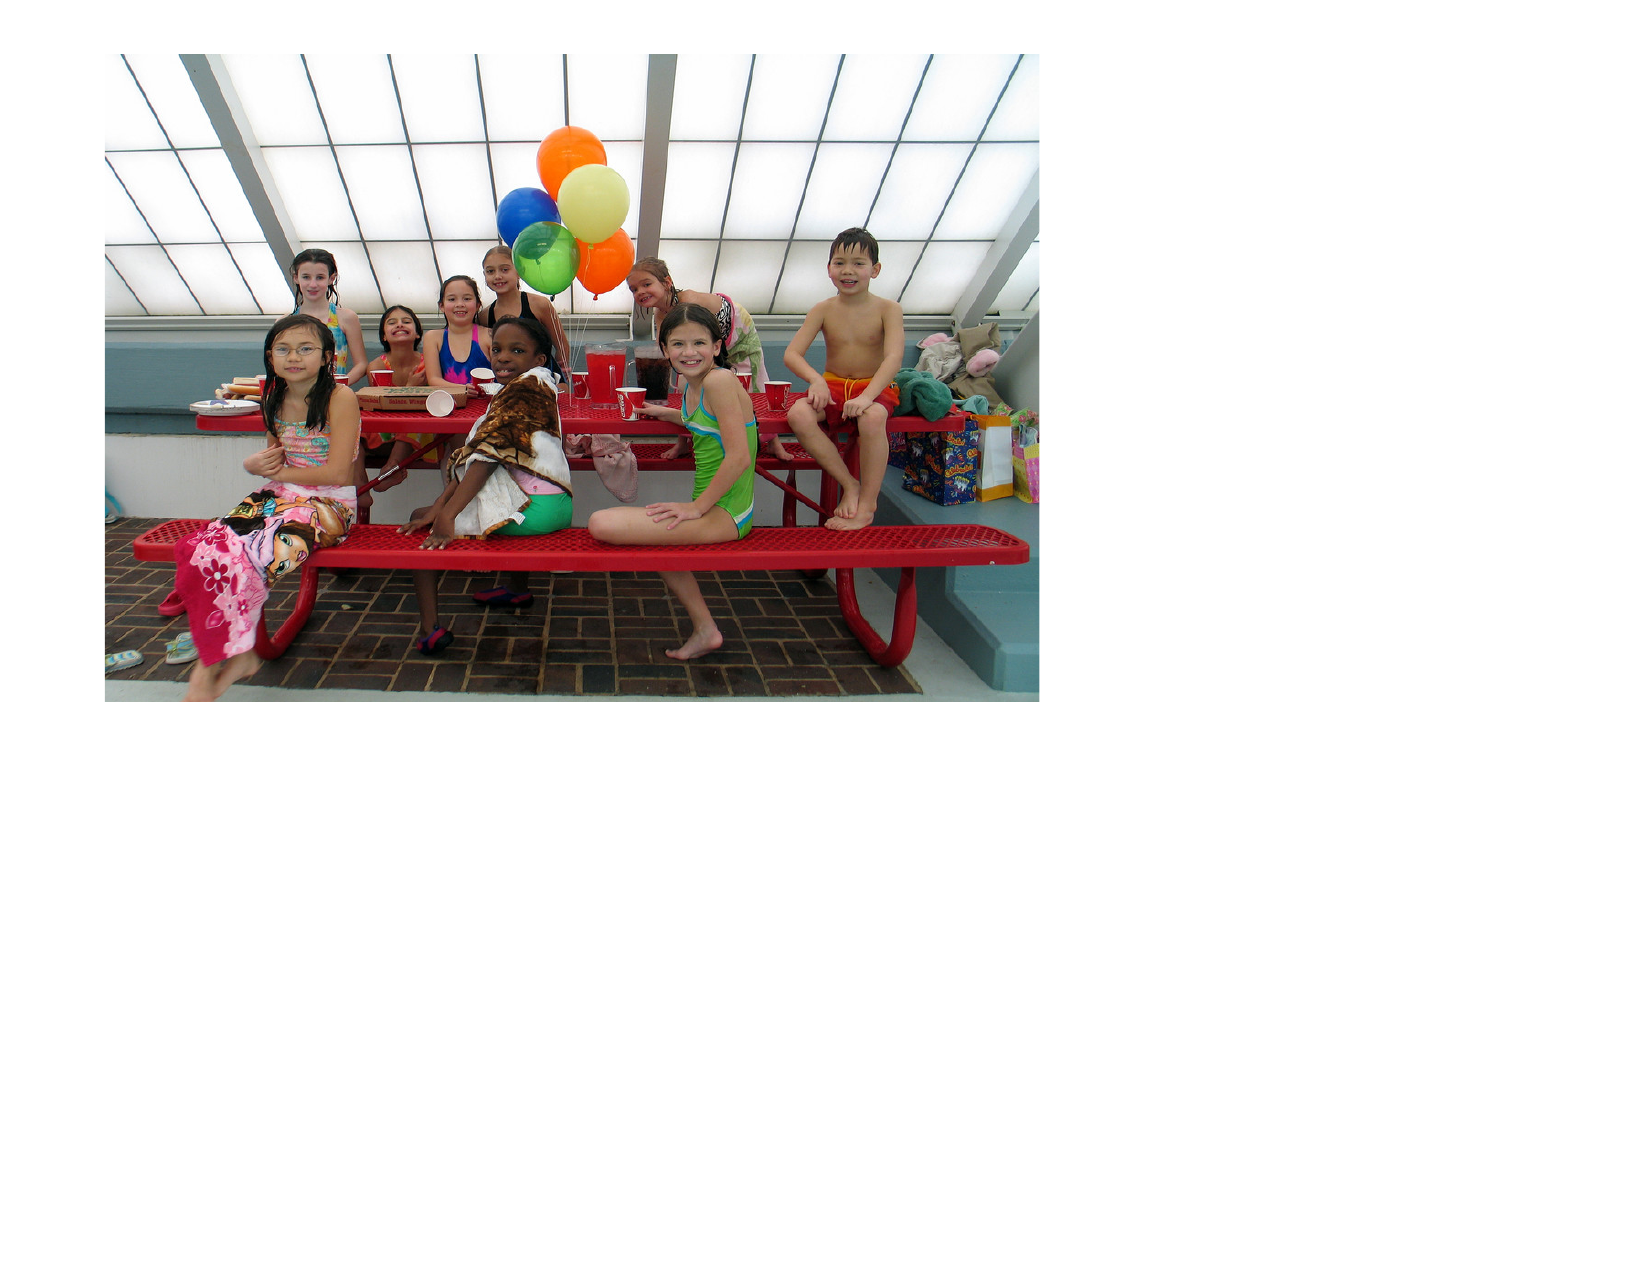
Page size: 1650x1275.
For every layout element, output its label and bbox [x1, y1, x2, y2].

picture [104, 54, 1040, 702]
